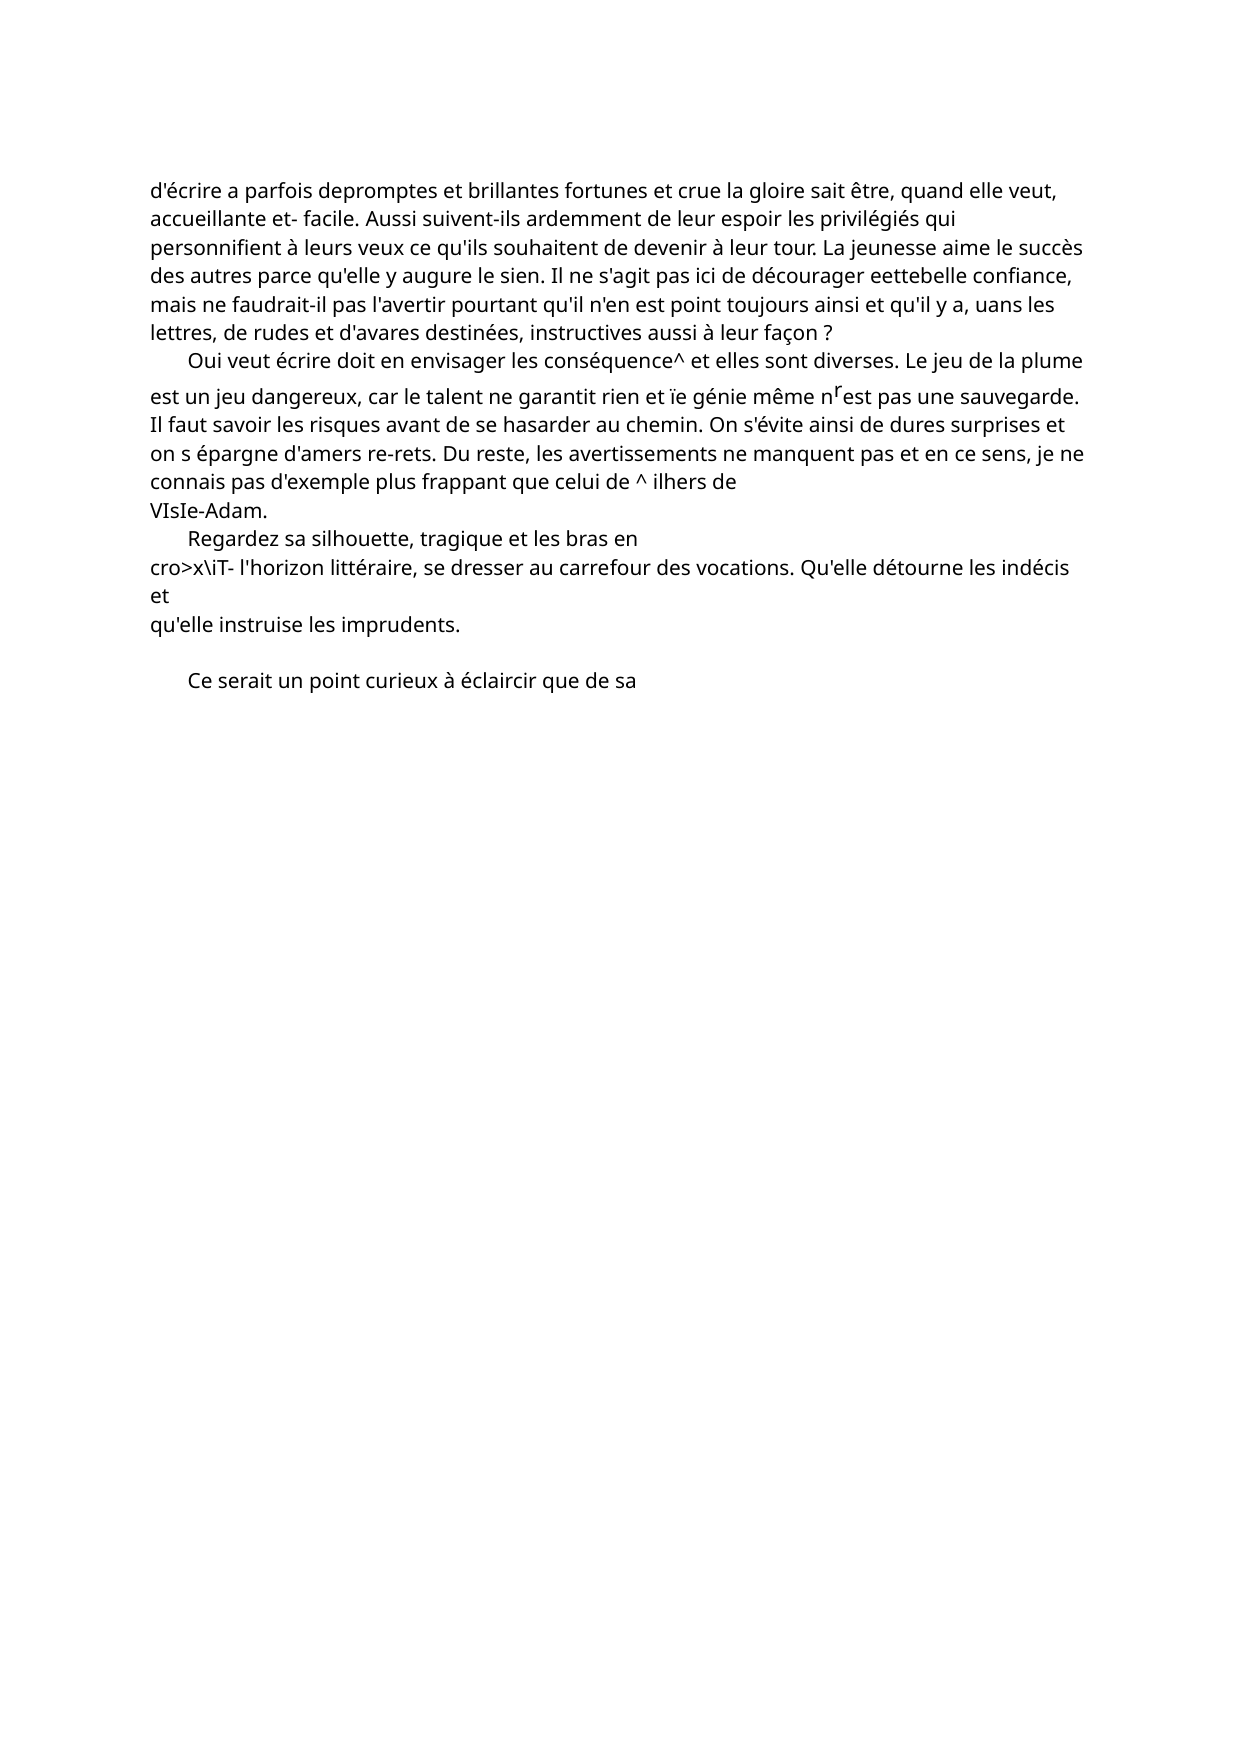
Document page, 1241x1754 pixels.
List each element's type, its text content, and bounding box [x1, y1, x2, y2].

text cro>x\iT- l'horizon littéraire, se dresser au carre­four des vocations. Qu'elle détourne les indécis et [150, 553, 1090, 610]
text Ce serait un point curieux à éclaircir que de sa­ [150, 667, 1090, 695]
text VIsIe-Adam. [150, 496, 1090, 524]
text Regardez sa silhouette, tragique et les bras en [150, 524, 1090, 553]
text Oui veut écrire doit en envisager les conséquen­ce^ et elles sont diverses. Le jeu de la plume est un jeu dangereux, car le talent ne garantit rien et ïe génie même nrest pas une sauvegarde. Il faut savoir les risques avant de se hasarder au chemin. On s'évite ainsi de dures surprises et on s épargne d'amers re-rets. Du reste, les avertissements ne manquent pas et en ce sens, je ne connais pas d'exemple plus frappant que celui de ^ ilhers de [150, 347, 1090, 496]
text qu'elle instruise les imprudents. [150, 610, 1090, 638]
text d'écrire a parfois depromptes et brillantes fortunes et crue la gloire sait être, quand elle veut, accueil­lante et- facile. Aussi suivent-ils ardemment de leur espoir les privilégiés qui personnifient à leurs veux ce qu'ils souhaitent de devenir à leur tour. La jeunesse aime le succès des autres parce qu'elle y augure le sien. Il ne s'agit pas ici de décourager eettebelle confiance, mais ne faudrait-il pas l'aver­tir pourtant qu'il n'en est point toujours ainsi et qu'il y a, uans les lettres, de rudes et d'avares destinées, instructives aussi à leur façon ? [150, 176, 1090, 347]
